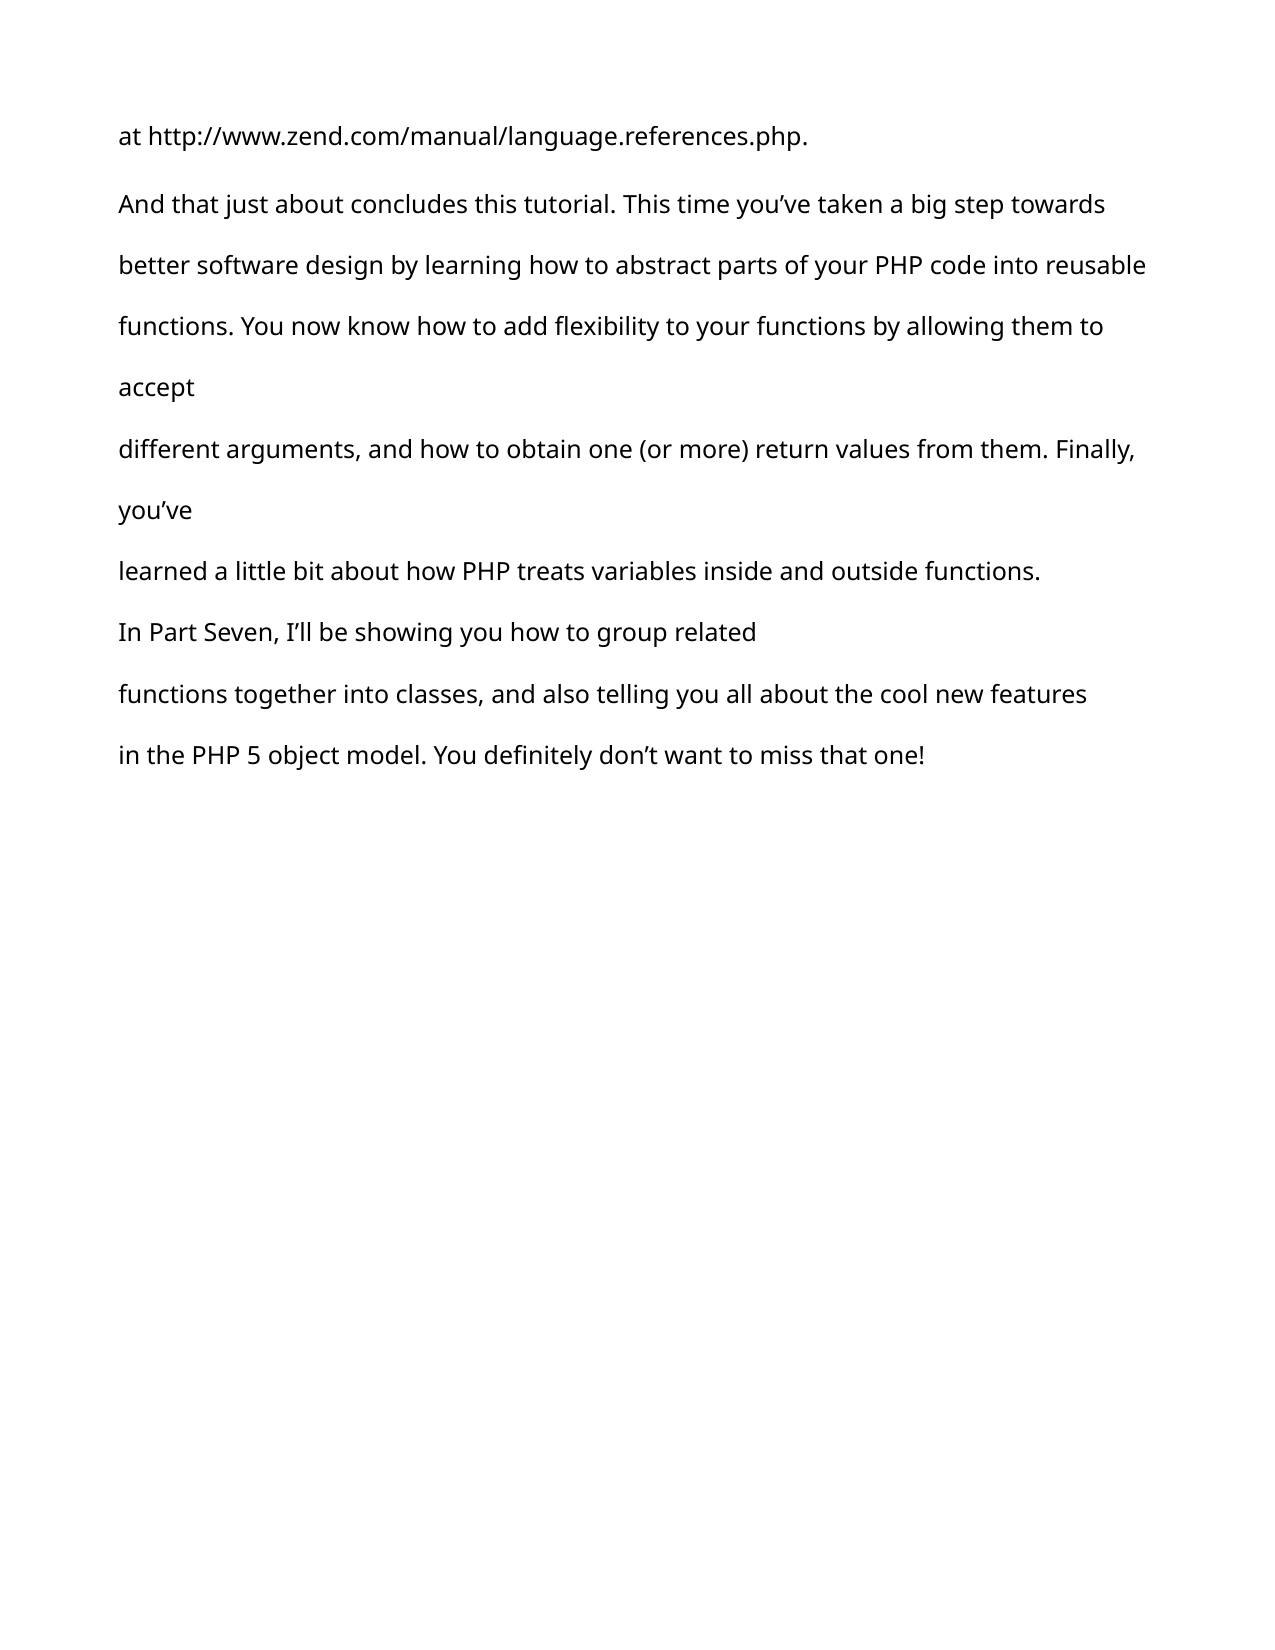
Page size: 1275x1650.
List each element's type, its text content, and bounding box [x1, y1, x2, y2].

text at http://www.zend.com/manual/language.references.php. [118, 118, 1157, 152]
text And that just about concludes this tutorial. This time you’ve taken a big step towards better software design by learning how to abstract parts of your PHP code into reusable functions. You now know how to add flexibility to your functions by allowing them to accept different arguments, and how to obtain one (or more) return values from them. Finally, you’ve learned a little bit about how PHP treats variables inside and outside functions. [118, 186, 1157, 588]
text In Part Seven, I’ll be showing you how to group related functions together into classes, and also telling you all about the cool new features in the PHP 5 object model. You definitely don’t want to miss that one! [118, 615, 1157, 772]
